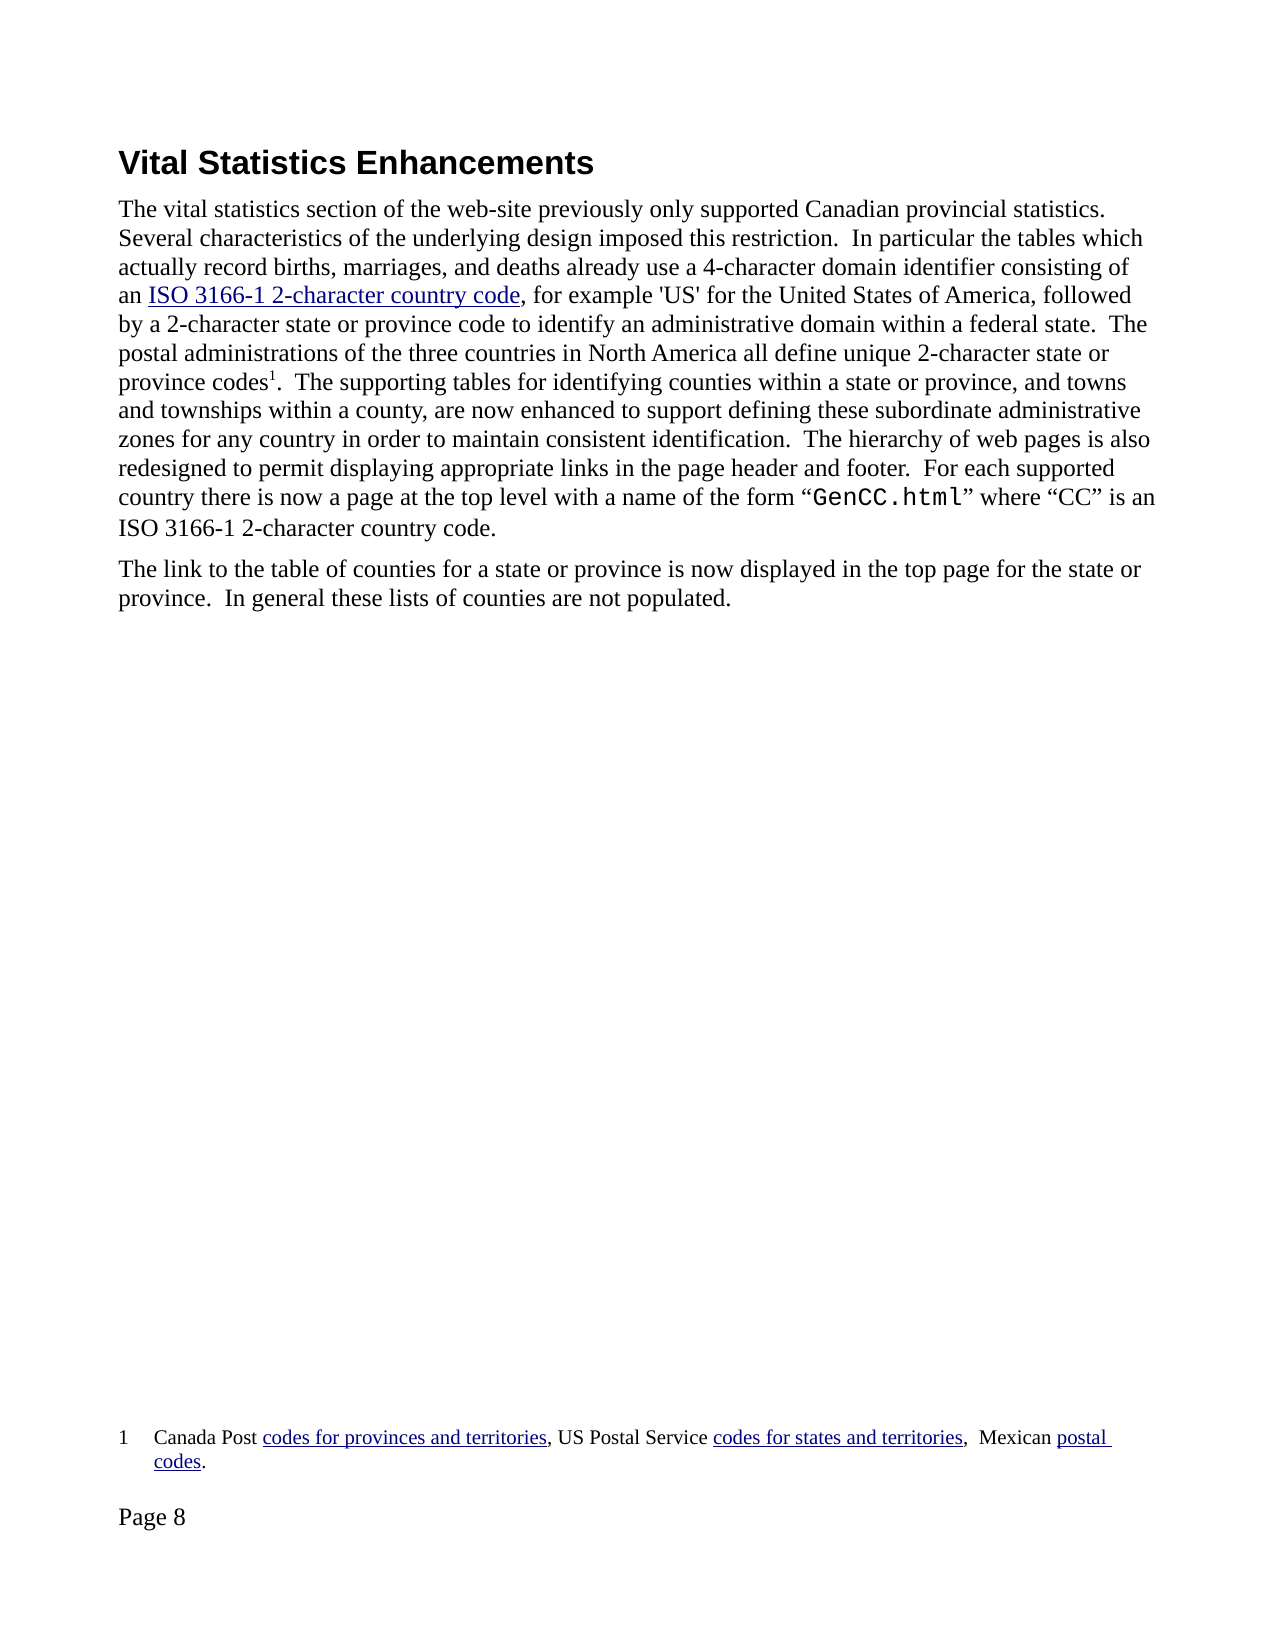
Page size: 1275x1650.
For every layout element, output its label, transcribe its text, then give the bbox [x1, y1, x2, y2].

text The link to the table of counties for a state or province is now displayed in the top page for the state or province. In general these lists of counties are not populated. [118, 554, 1157, 611]
subtitle Vital Statistics Enhancements [118, 143, 1157, 182]
text The vital statistics section of the web-site previously only supported Canadian provincial statistics. Several characteristics of the underlying design imposed this restriction. In particular the tables which actually record births, marriages, and deaths already use a 4-character domain identifier consisting of an ISO 3166-1 2-character country code, for example 'US' for the United States of America, followed by a 2-character state or province code to identify an administrative domain within a federal state. The postal administrations of the three countries in North America all define unique 2-character state or province codes. The supporting tables for identifying counties within a state or province, and towns and townships within a county, are now enhanced to support defining these subordinate administrative zones for any country in order to maintain consistent identification. The hierarchy of web pages is also redesigned to permit displaying appropriate links in the page header and footer. For each supported country there is now a page at the top level with a name of the form “GenCC.html” where “CC” is an ISO 3166-1 2-character country code. [118, 194, 1157, 541]
text Canada Post codes for provinces and territories, US Postal Service codes for states and territories, Mexican postal codes. [118, 1425, 1157, 1473]
